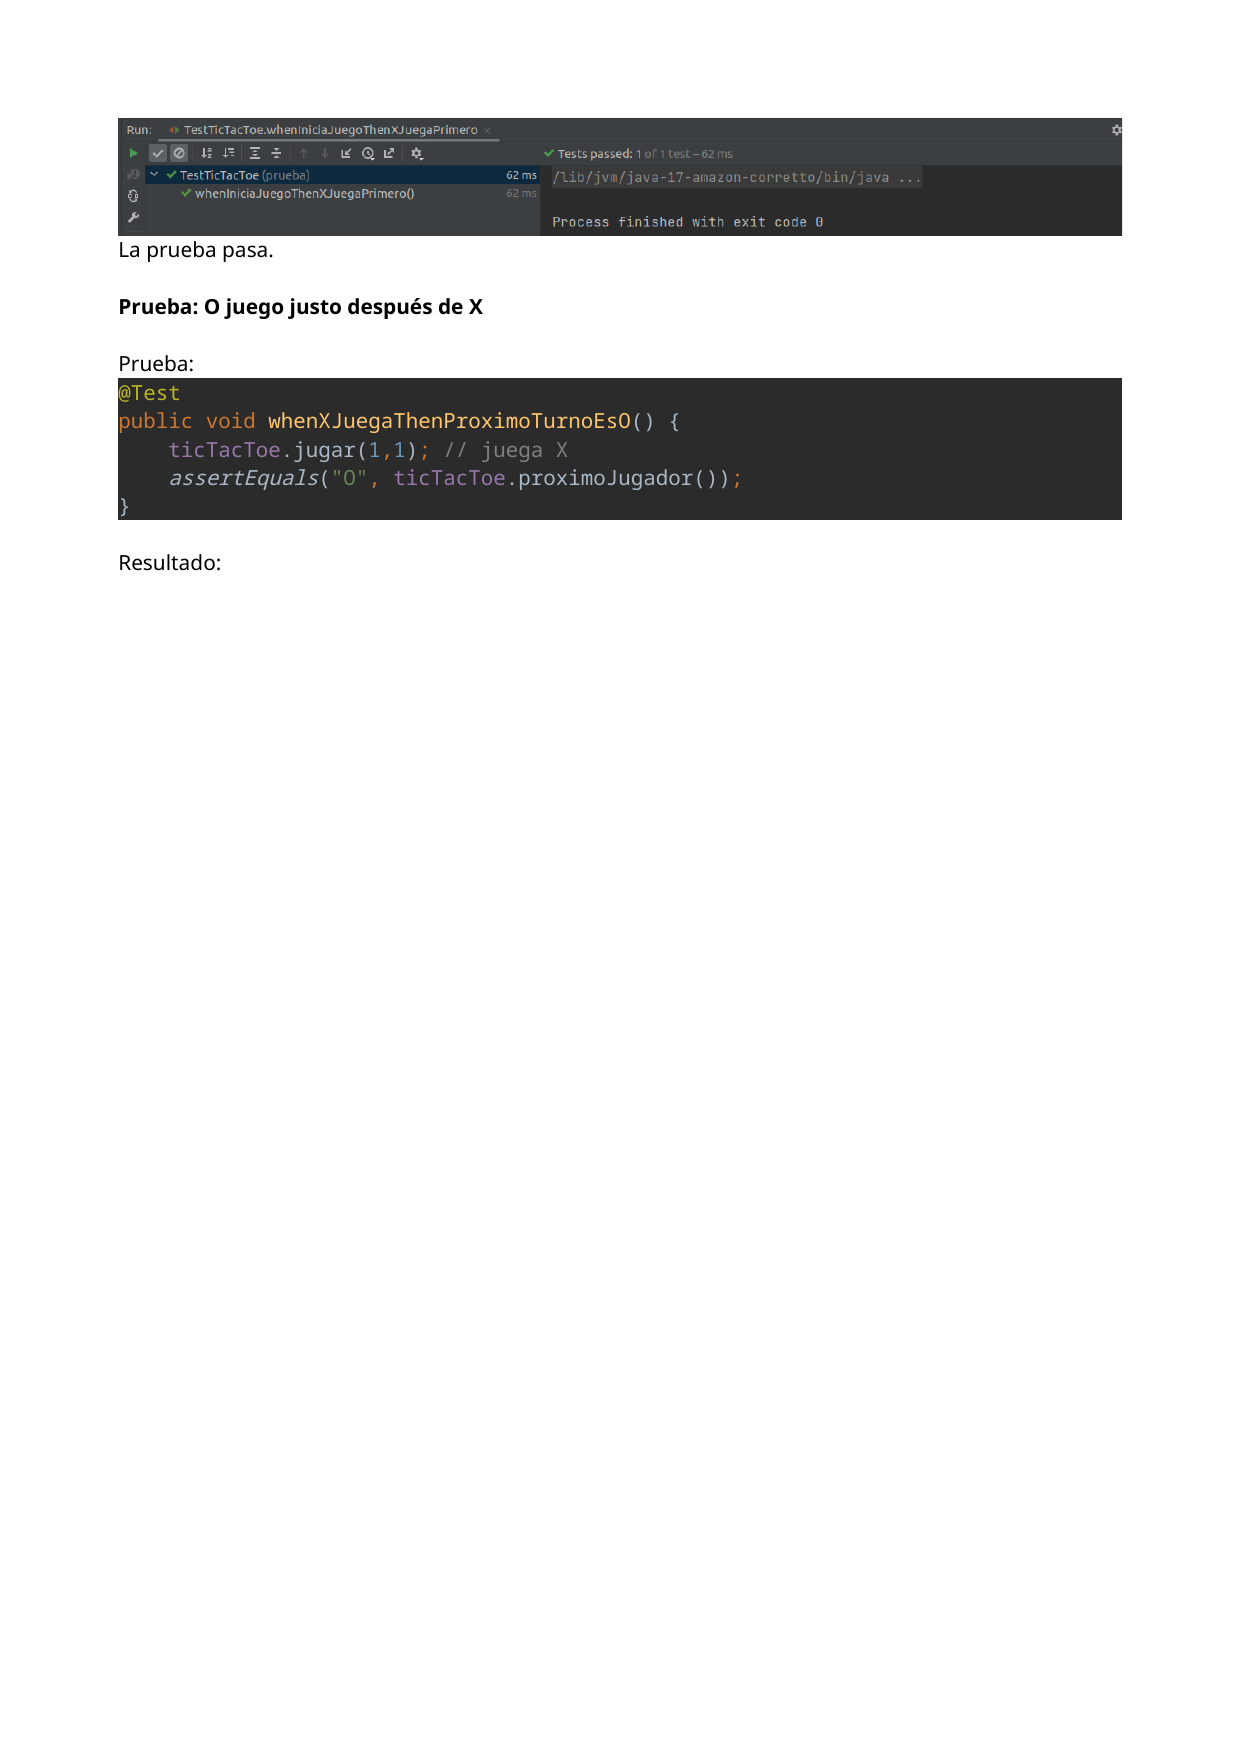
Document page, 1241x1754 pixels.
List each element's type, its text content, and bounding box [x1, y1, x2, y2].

text La prueba pasa. [118, 236, 1122, 264]
text Prueba: [118, 349, 1122, 378]
text Prueba: O juego justo después de X [118, 292, 1122, 321]
picture [118, 118, 1123, 236]
text @Test public void whenXJuegaThenProximoTurnoEsO() { ticTacToe.jugar(1,1); // juega X assertEquals("O", ticTacToe.proximoJugador()); } [118, 378, 1122, 520]
text Resultado: [118, 548, 1122, 577]
